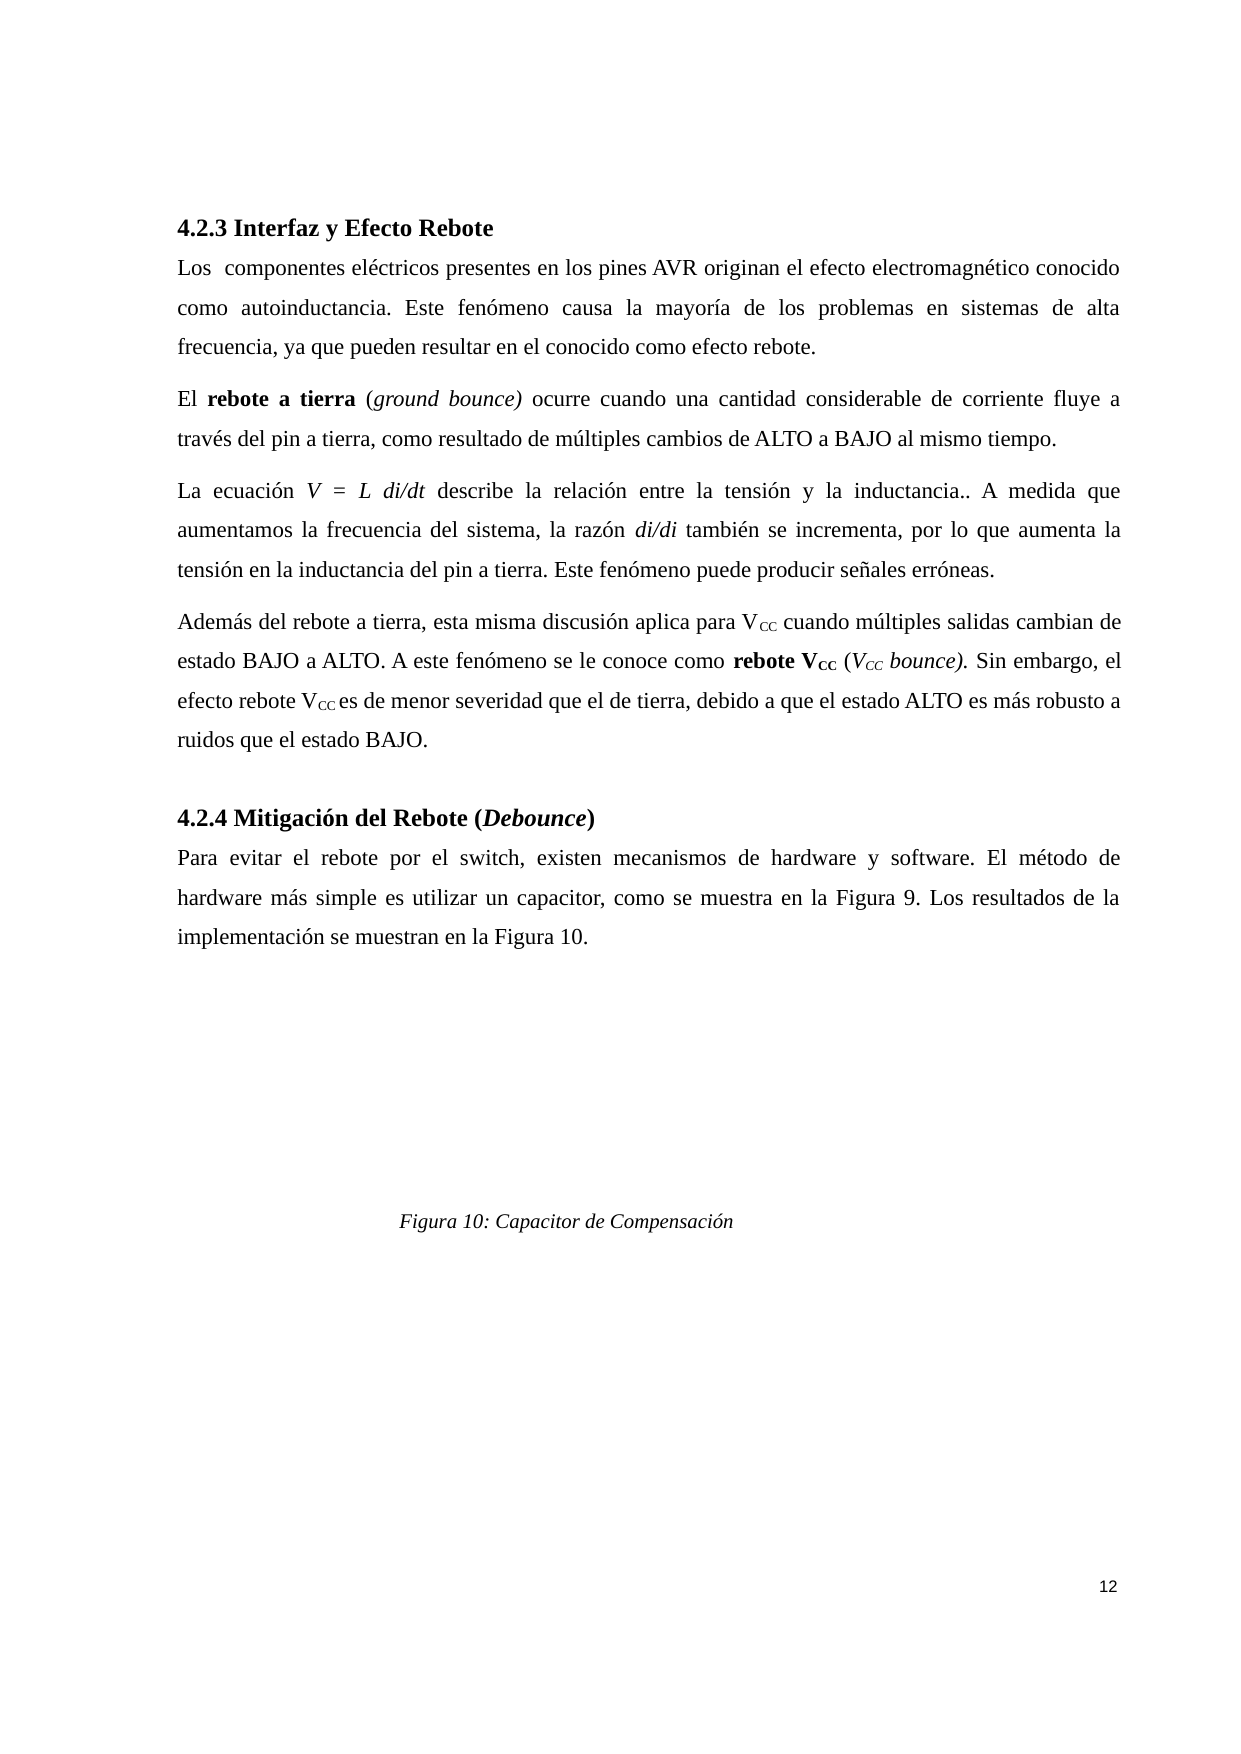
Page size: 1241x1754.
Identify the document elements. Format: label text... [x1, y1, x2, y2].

text Además del rebote a tierra, esta misma discusión aplica para VCC cuando múltiples salidas cambian de estado BAJO a ALTO. A este fenómeno se le conoce como rebote VCC (VCC bounce). Sin embargo, el efecto rebote VCC es de menor severidad que el de tierra, debido a que el estado ALTO es más robusto a ruidos que el estado BAJO. [177, 608, 1122, 753]
subtitle 4.2.4 Mitigación del Rebote (Debounce) [177, 803, 1122, 832]
text El rebote a tierra (ground bounce) ocurre cuando una cantidad considerable de corriente fluye a través del pin a tierra, como resultado de múltiples cambios de ALTO a BAJO al mismo tiempo. [177, 385, 1122, 451]
text La ecuación V = L di/dt describe la relación entre la tensión y la inductancia.. A medida que aumentamos la frecuencia del sistema, la razón di/di también se incrementa, por lo que aumenta la tensión en la inductancia del pin a tierra. Este fenómeno puede producir señales erróneas. [177, 477, 1122, 582]
text Los componentes eléctricos presentes en los pines AVR originan el efecto electromagnético conocido como autoinductancia. Este fenómeno causa la mayoría de los problemas en sistemas de alta frecuencia, ya que pueden resultar en el conocido como efecto rebote. [177, 254, 1122, 360]
text Figura 10: Capacitor de Compensación [399, 988, 894, 1233]
text Para evitar el rebote por el switch, existen mecanismos de hardware y software. El método de hardware más simple es utilizar un capacitor, como se muestra en la Figura 9. Los resultados de la implementación se muestran en la Figura 10. [177, 844, 1122, 950]
subtitle 4.2.3 Interfaz y Efecto Rebote [177, 213, 1122, 242]
